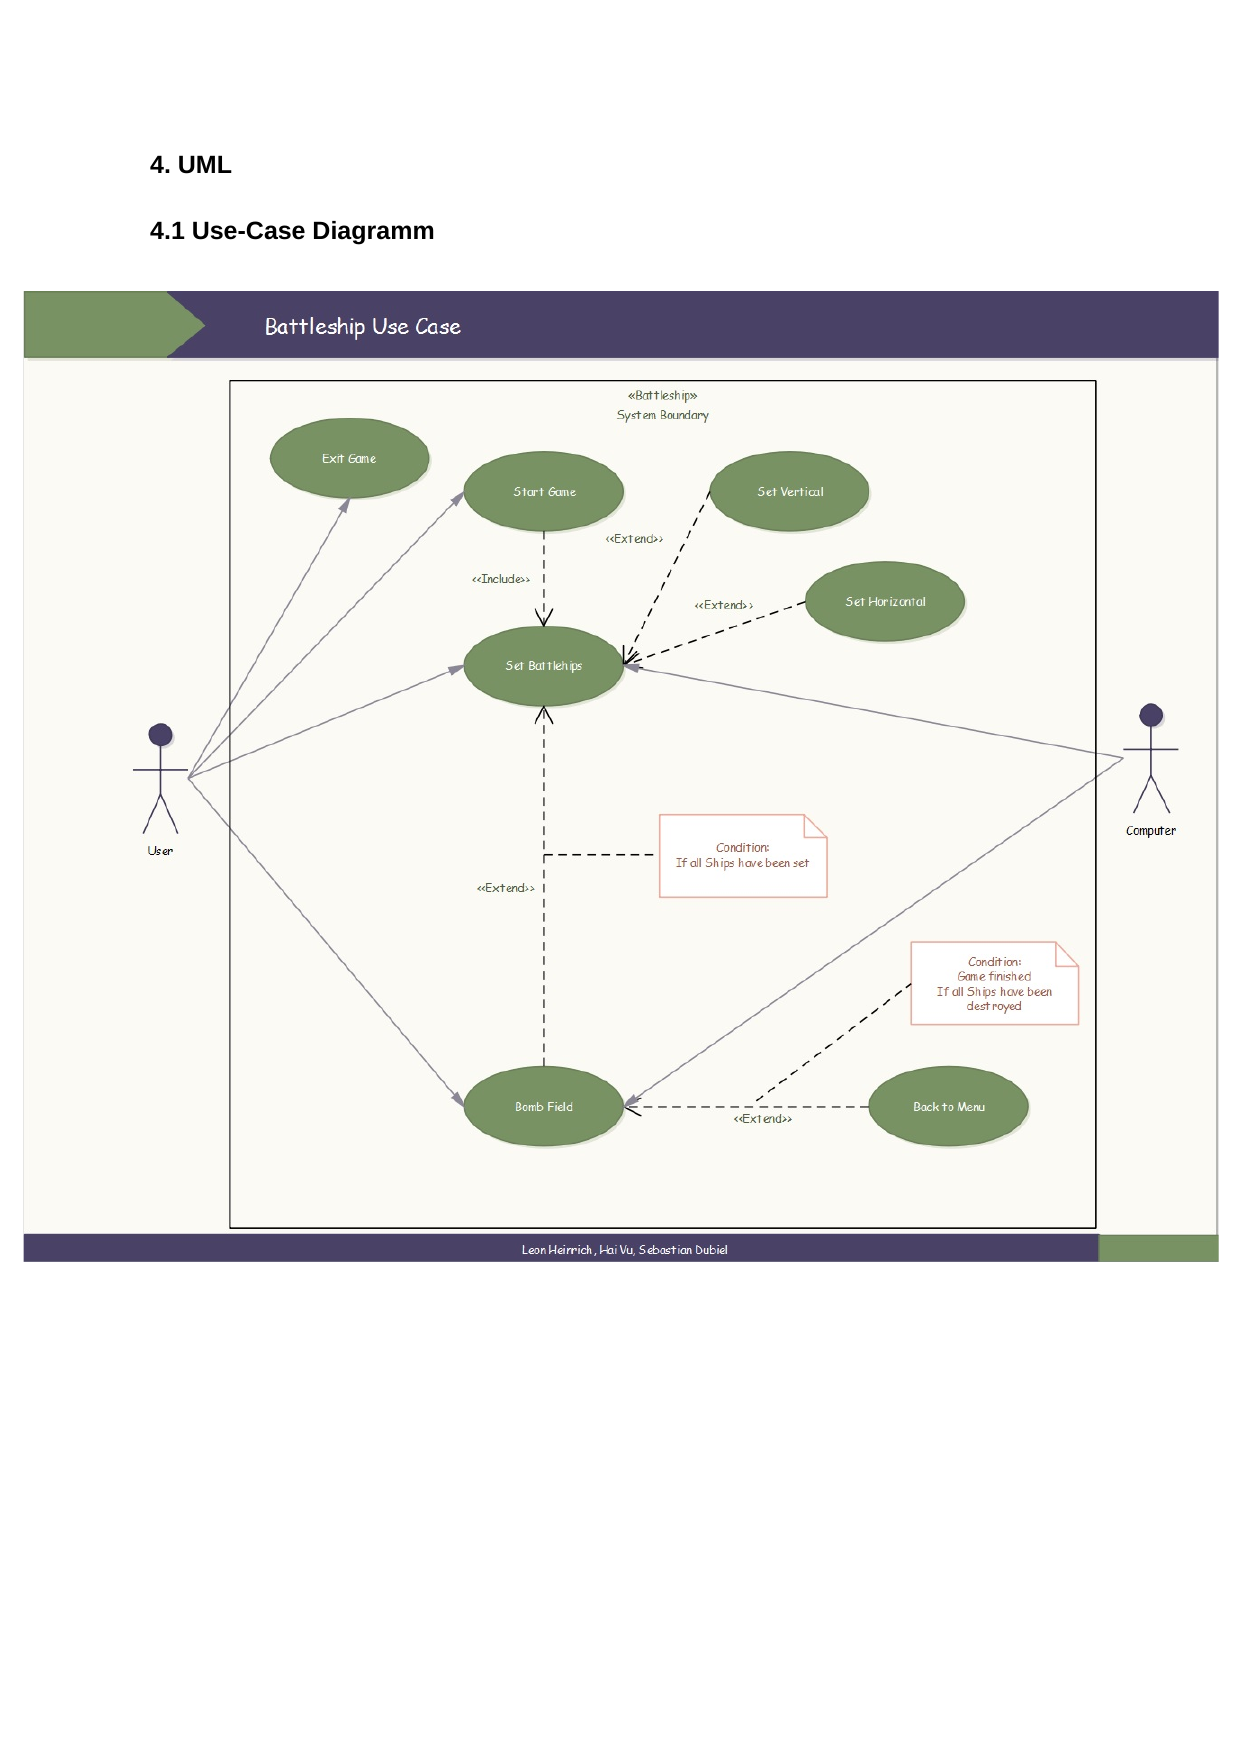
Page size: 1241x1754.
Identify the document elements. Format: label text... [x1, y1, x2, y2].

text 4.1 Use-Case Diagramm [150, 216, 1090, 245]
text 4. UML [150, 150, 1090, 179]
picture [23, 291, 1219, 1262]
